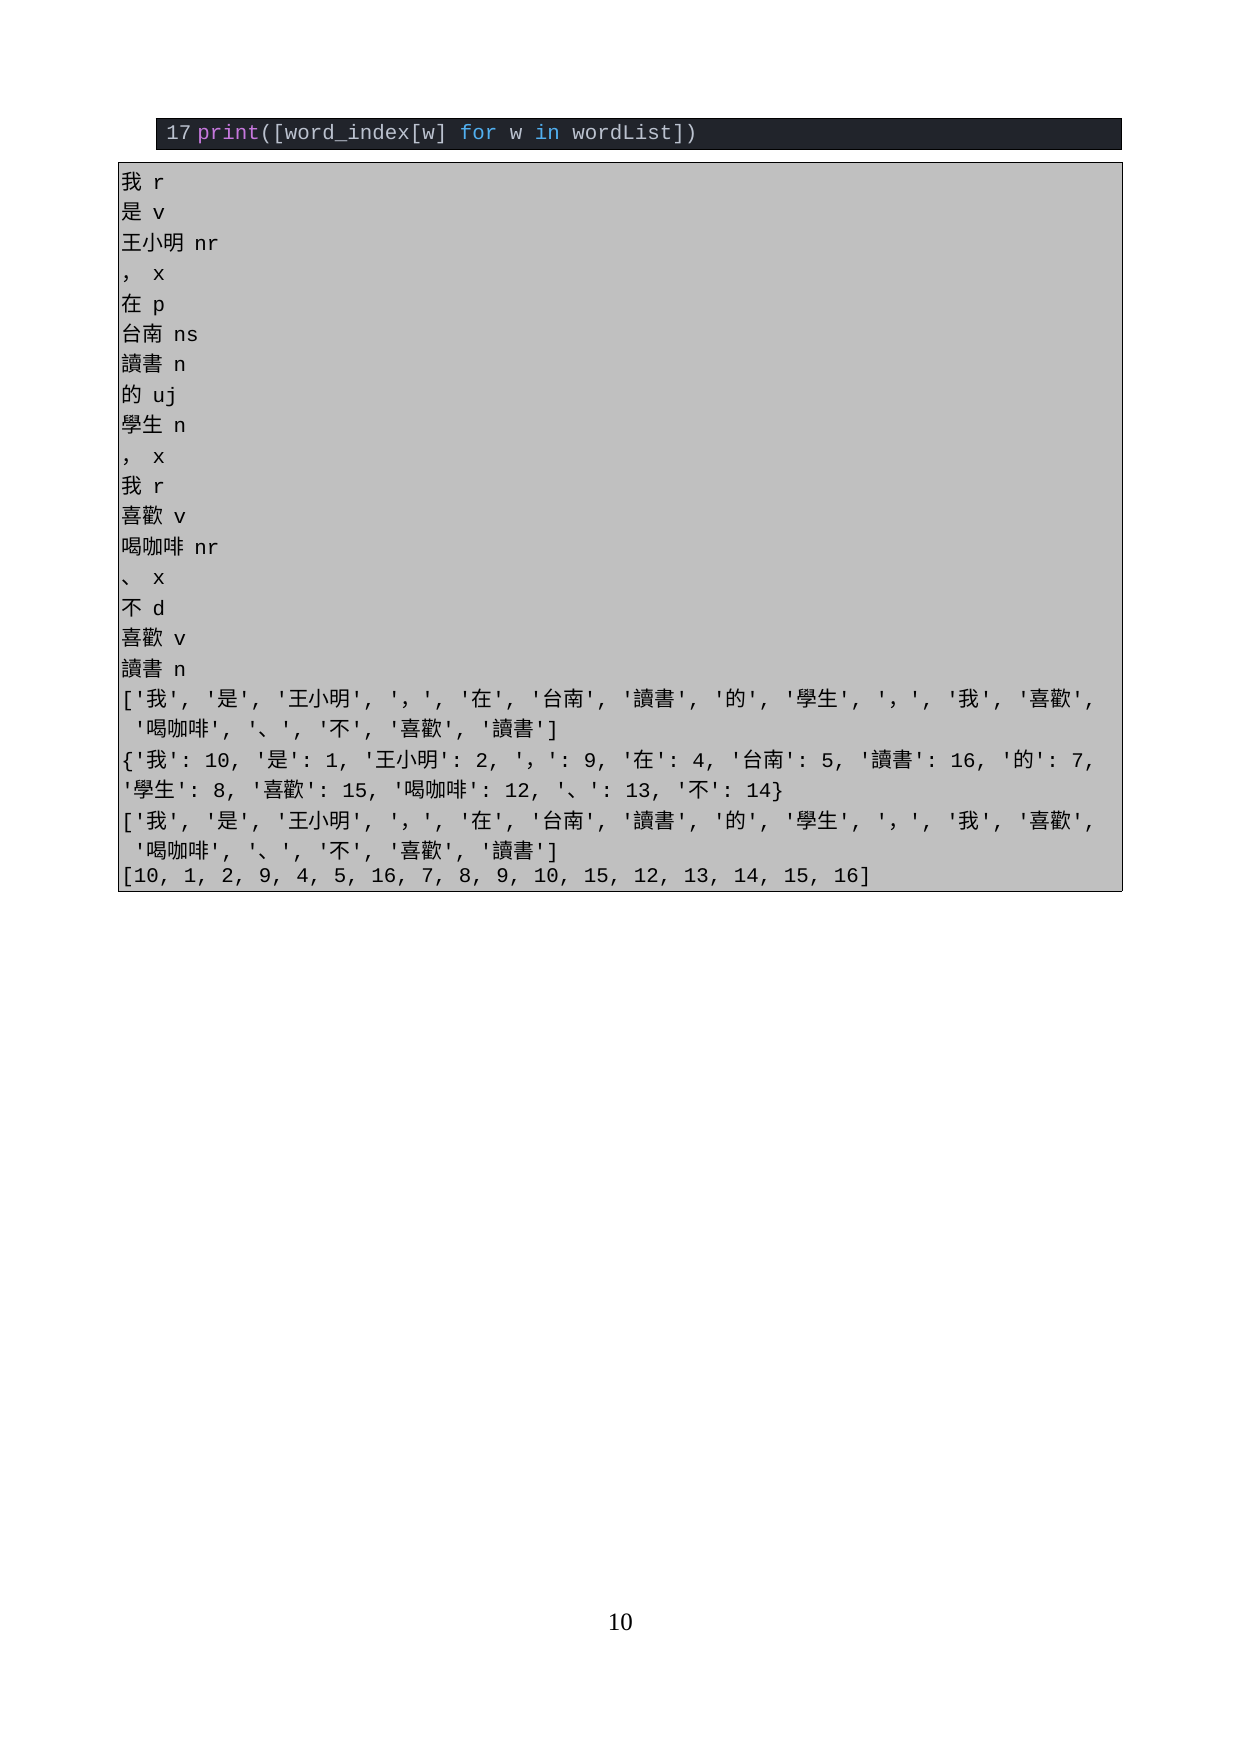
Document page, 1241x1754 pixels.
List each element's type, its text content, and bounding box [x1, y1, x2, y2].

text 學生 n [119, 405, 1122, 436]
text 的 uj [119, 375, 1122, 405]
text ['我', '是', '王小明', '，', '在', '台南', '讀書', '的', '學生', '，', '我', '喜歡', '喝咖啡', '、', '不', '喜歡', '讀書'] [119, 801, 1122, 862]
text ， x [119, 436, 1122, 466]
text 喜歡 v [119, 618, 1122, 649]
text 讀書 n [119, 344, 1122, 375]
text 台南 ns [119, 314, 1122, 344]
text 喜歡 v [119, 497, 1122, 527]
list print([word_index[w] for w in wordList]) [157, 119, 1121, 149]
text 我 r [119, 163, 1122, 192]
text 、 x [119, 557, 1122, 588]
text {'我': 10, '是': 1, '王小明': 2, '，': 9, '在': 4, '台南': 5, '讀書': 16, '的': 7, '學生': 8, '喜歡': 15, '喝咖啡': 12, '、': 13, '不': 14} [119, 740, 1122, 801]
text 在 p [119, 284, 1122, 314]
text 不 d [119, 588, 1122, 618]
text 喝咖啡 nr [119, 527, 1122, 557]
text ， x [119, 253, 1122, 284]
text 我 r [119, 466, 1122, 497]
text ['我', '是', '王小明', '，', '在', '台南', '讀書', '的', '學生', '，', '我', '喜歡', '喝咖啡', '、', '不', '喜歡', '讀書'] [119, 679, 1122, 740]
text [10, 1, 2, 9, 4, 5, 16, 7, 8, 9, 10, 15, 12, 13, 14, 15, 16] [119, 862, 1122, 891]
text 讀書 n [119, 649, 1122, 679]
text 是 v [119, 192, 1122, 223]
text 王小明 nr [119, 223, 1122, 253]
